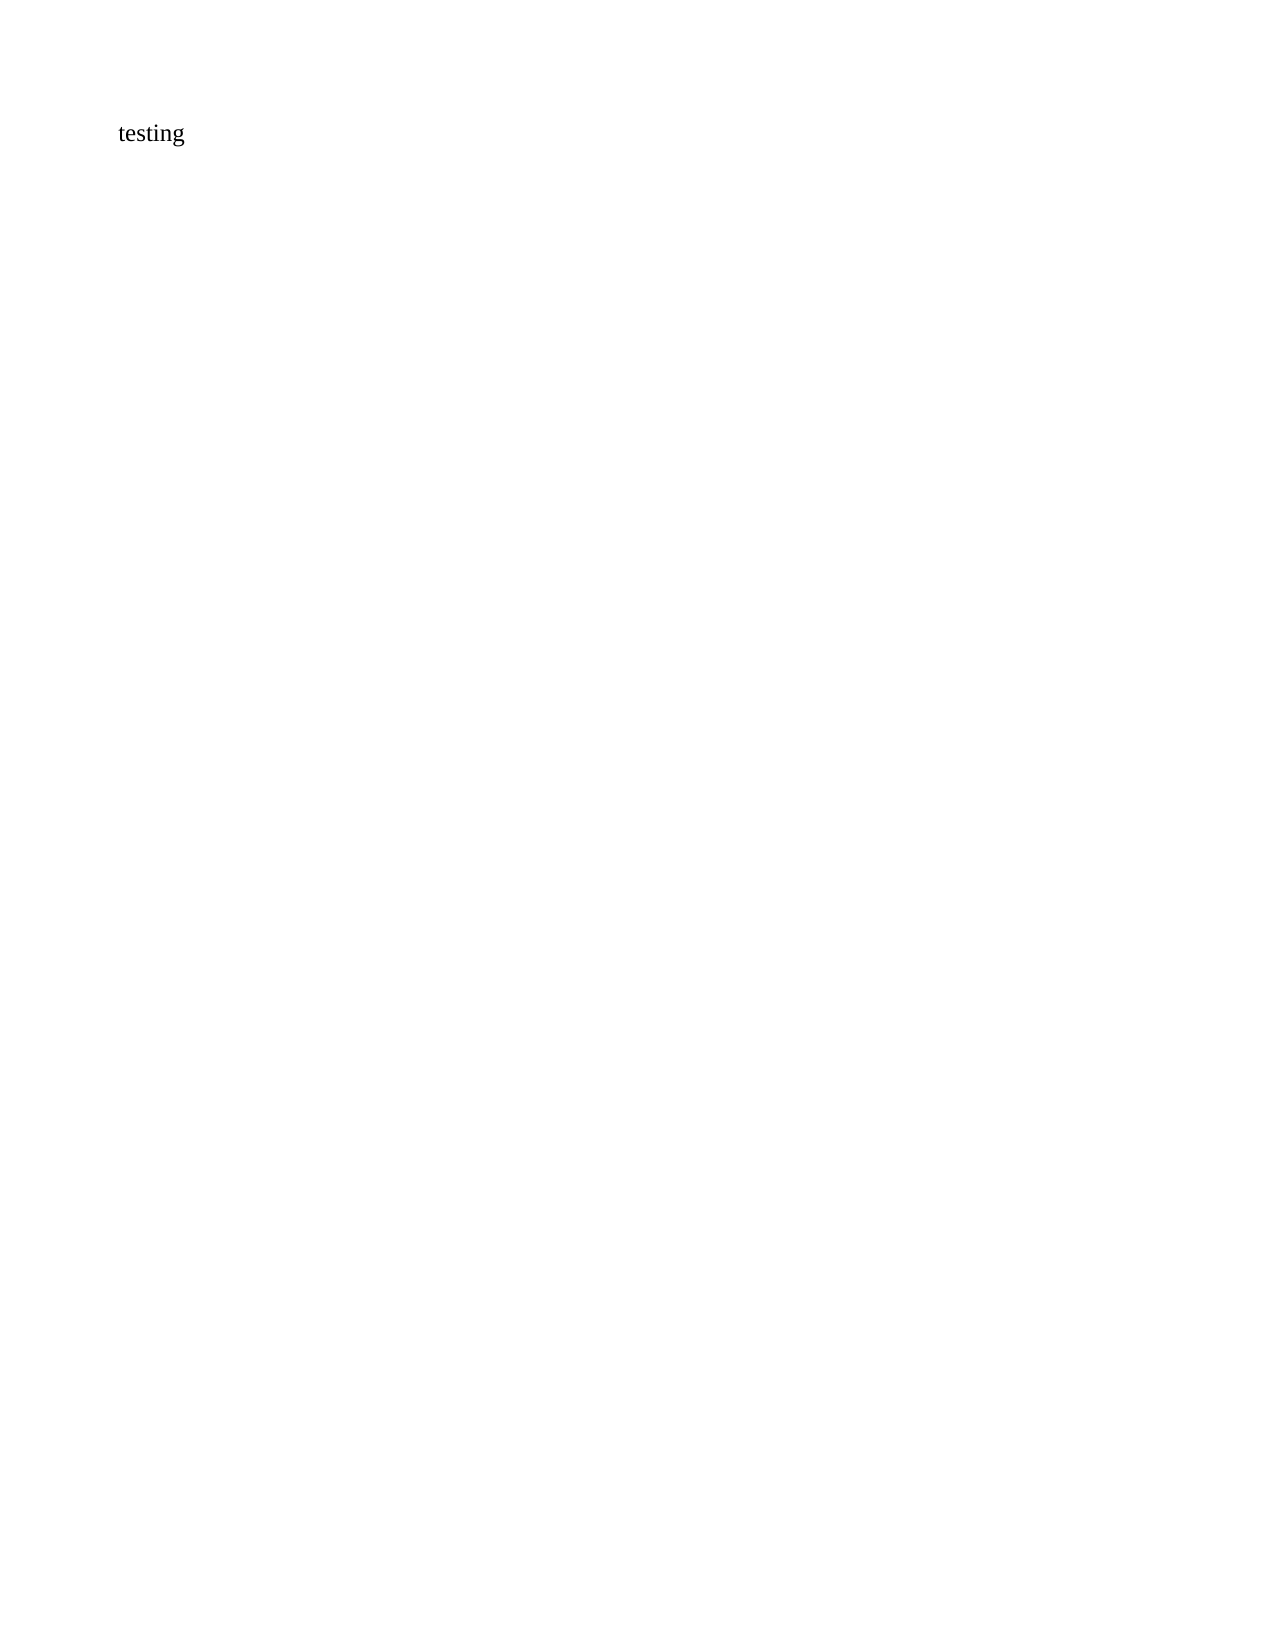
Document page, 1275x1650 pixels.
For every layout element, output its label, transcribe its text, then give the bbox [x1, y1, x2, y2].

text testing [118, 118, 1157, 147]
